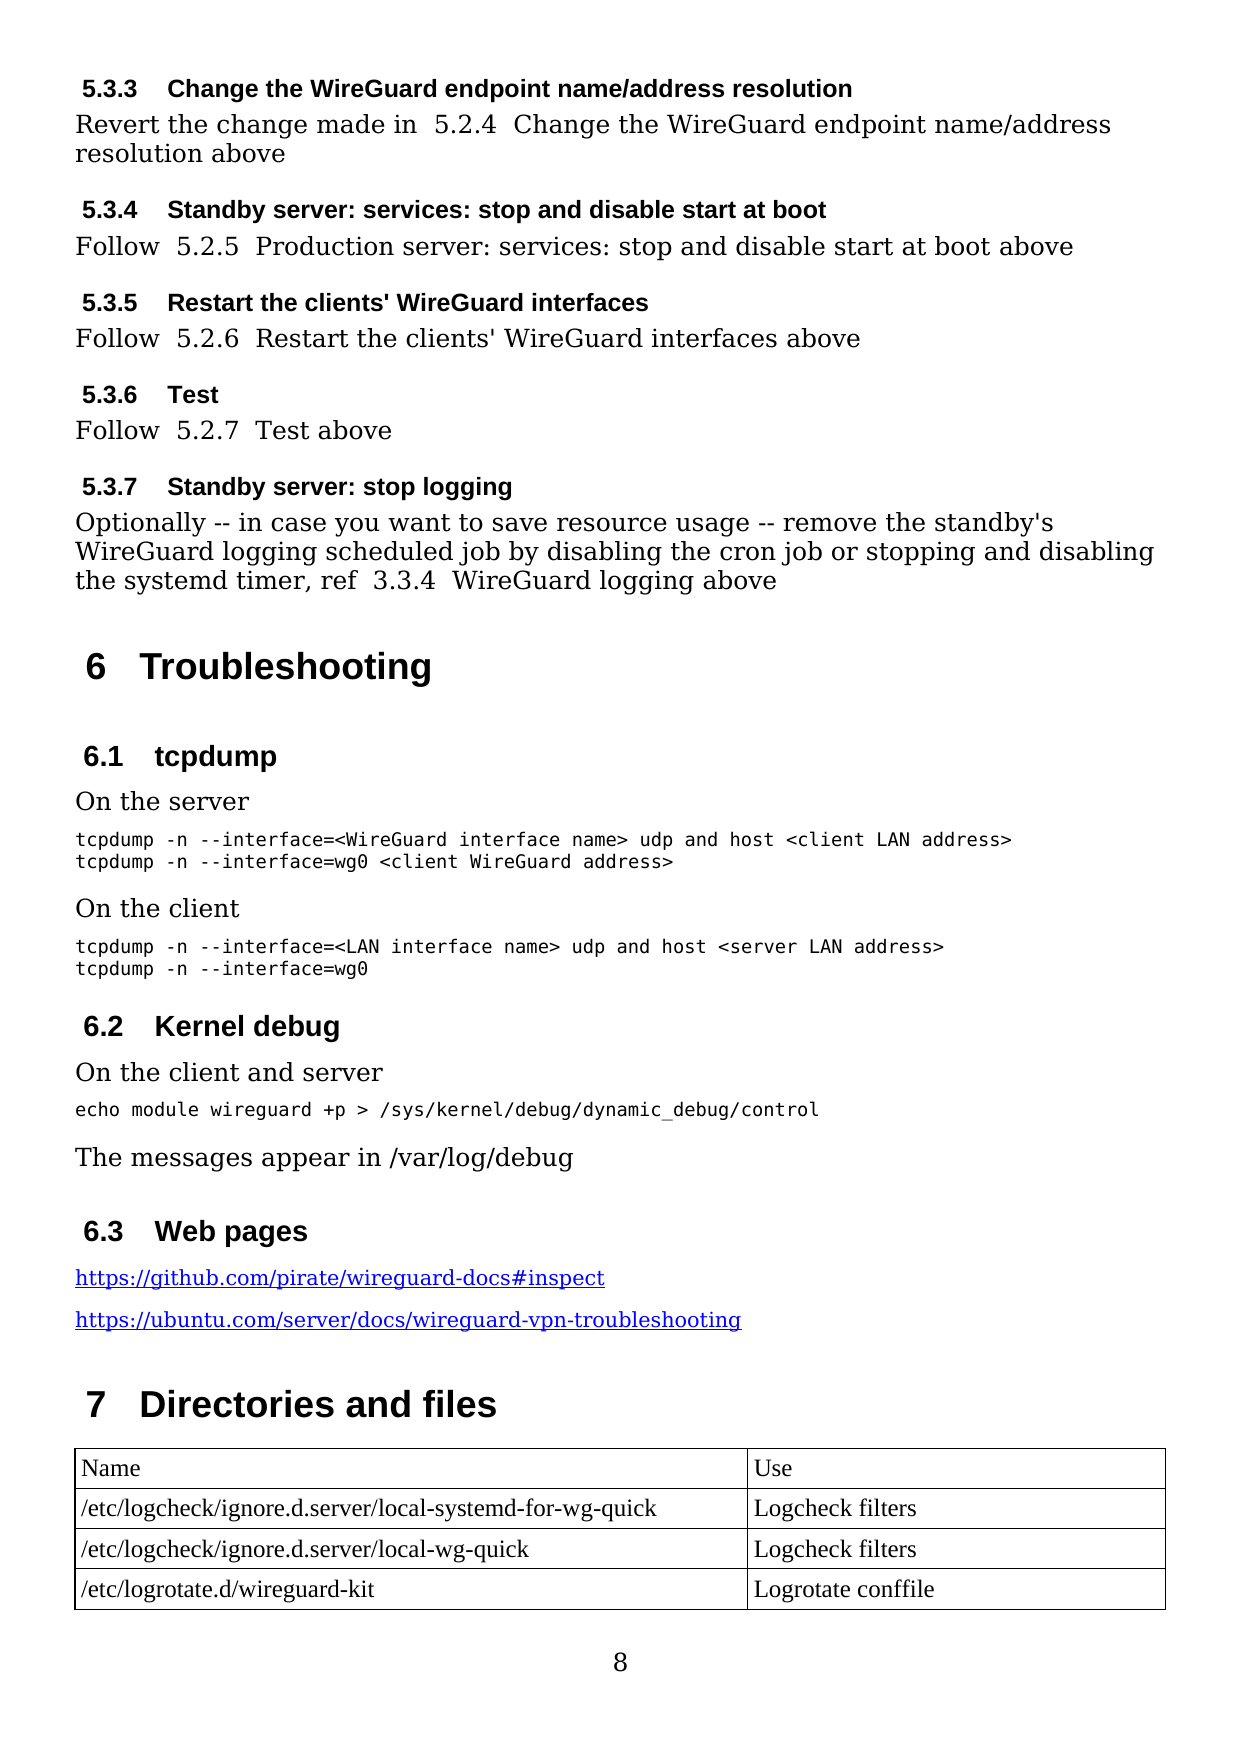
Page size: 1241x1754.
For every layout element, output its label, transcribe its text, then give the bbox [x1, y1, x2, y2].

text Follow 5.2.5 Production server: services: stop and disable start at boot above [75, 232, 1166, 261]
text Revert the change made in 5.2.4 Change the WireGuard endpoint name/address resolution above [75, 110, 1166, 169]
table_cell Logrotate conffile [748, 1569, 1165, 1608]
text Follow 5.2.7 Test above [75, 416, 1166, 445]
text tcpdump -n --interface=wg0 <client WireGuard address> [75, 851, 1166, 873]
subtitle Change the WireGuard endpoint name/address resolution [75, 75, 1166, 103]
table_cell Logcheck filters [748, 1529, 1165, 1568]
table_header Name [76, 1449, 747, 1488]
table_cell /etc/logcheck/ignore.d.server/local-systemd-for-wg-quick [76, 1489, 747, 1528]
subtitle Troubleshooting [75, 645, 1166, 687]
text On the client [75, 895, 1166, 924]
subtitle Standby server: services: stop and disable start at boot [75, 196, 1166, 224]
subtitle Test [75, 380, 1166, 408]
subtitle Directories and files [75, 1383, 1166, 1425]
text echo module wireguard +p > /sys/kernel/debug/dynamic_debug/control [75, 1099, 1166, 1121]
subtitle Standby server: stop logging [75, 472, 1166, 500]
text https://github.com/pirate/wireguard-docs#inspect [75, 1262, 1166, 1292]
table_cell /etc/logrotate.d/wireguard-kit [76, 1569, 747, 1608]
text On the client and server [75, 1058, 1166, 1087]
table_cell Logcheck filters [748, 1489, 1165, 1528]
subtitle Restart the clients' WireGuard interfaces [75, 288, 1166, 316]
subtitle Kernel debug [75, 1010, 1166, 1043]
table_header Use [748, 1449, 1165, 1488]
text On the server [75, 787, 1166, 817]
subtitle tcpdump [75, 740, 1166, 772]
text Follow 5.2.6 Restart the clients' WireGuard interfaces above [75, 324, 1166, 353]
text Optionally -- in case you want to save resource usage -- remove the standby's WireGuard logging scheduled job by disabling the cron job or stopping and disabling the systemd timer, ref 3.3.4 WireGuard logging above [75, 508, 1166, 595]
text tcpdump -n --interface=<LAN interface name> udp and host <server LAN address> [75, 936, 1166, 958]
text https://ubuntu.com/server/docs/wireguard-vpn-troubleshooting [75, 1304, 1166, 1333]
text tcpdump -n --interface=wg0 [75, 958, 1166, 980]
subtitle Web pages [75, 1215, 1166, 1247]
table_cell /etc/logcheck/ignore.d.server/local-wg-quick [76, 1529, 747, 1568]
text tcpdump -n --interface=<WireGuard interface name> udp and host <client LAN address> [75, 829, 1166, 851]
text The messages appear in /var/log/debug [75, 1143, 1166, 1172]
